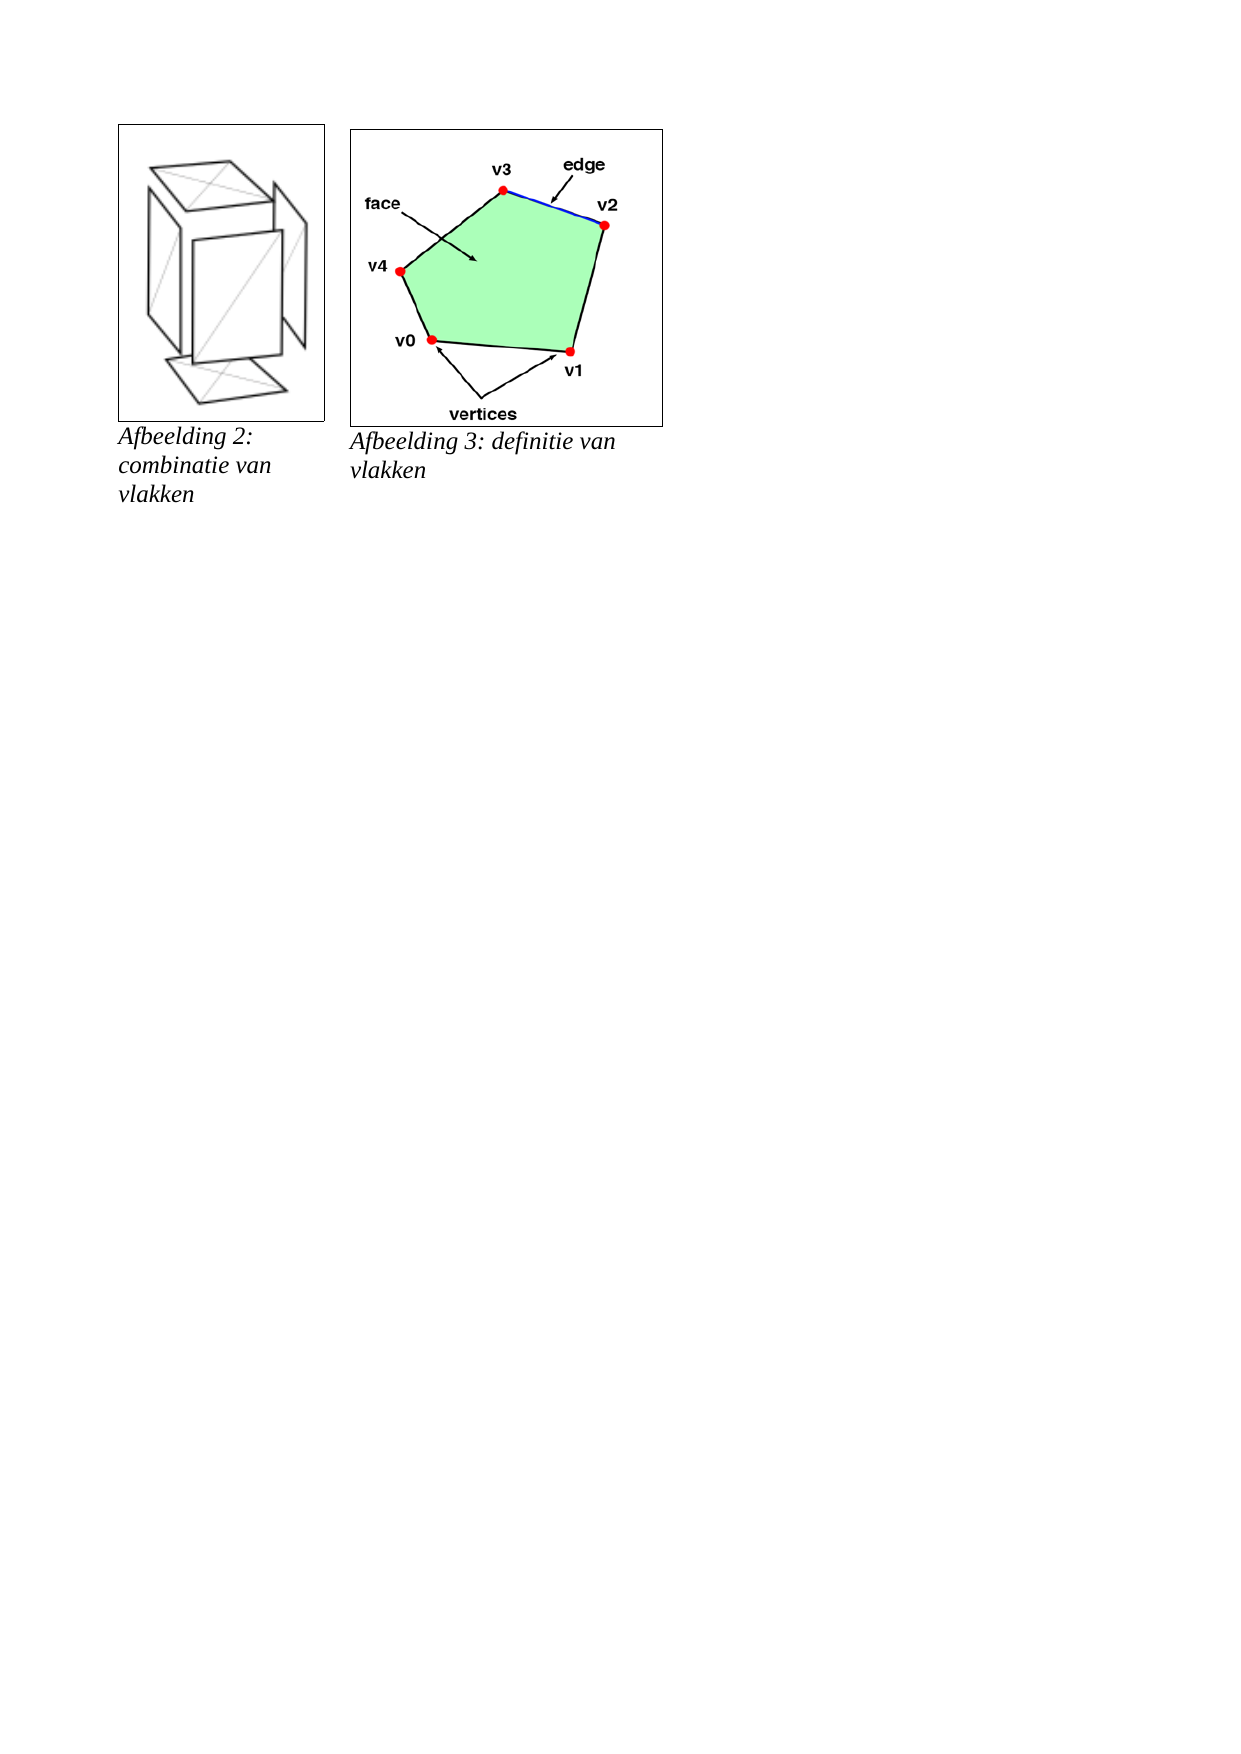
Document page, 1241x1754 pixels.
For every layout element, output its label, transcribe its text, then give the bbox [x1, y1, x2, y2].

picture [351, 130, 662, 426]
text Afbeelding 3: definitie van vlakken [350, 427, 662, 484]
picture [119, 125, 324, 421]
text Afbeelding 2: combinatie van vlakken [118, 137, 331, 507]
